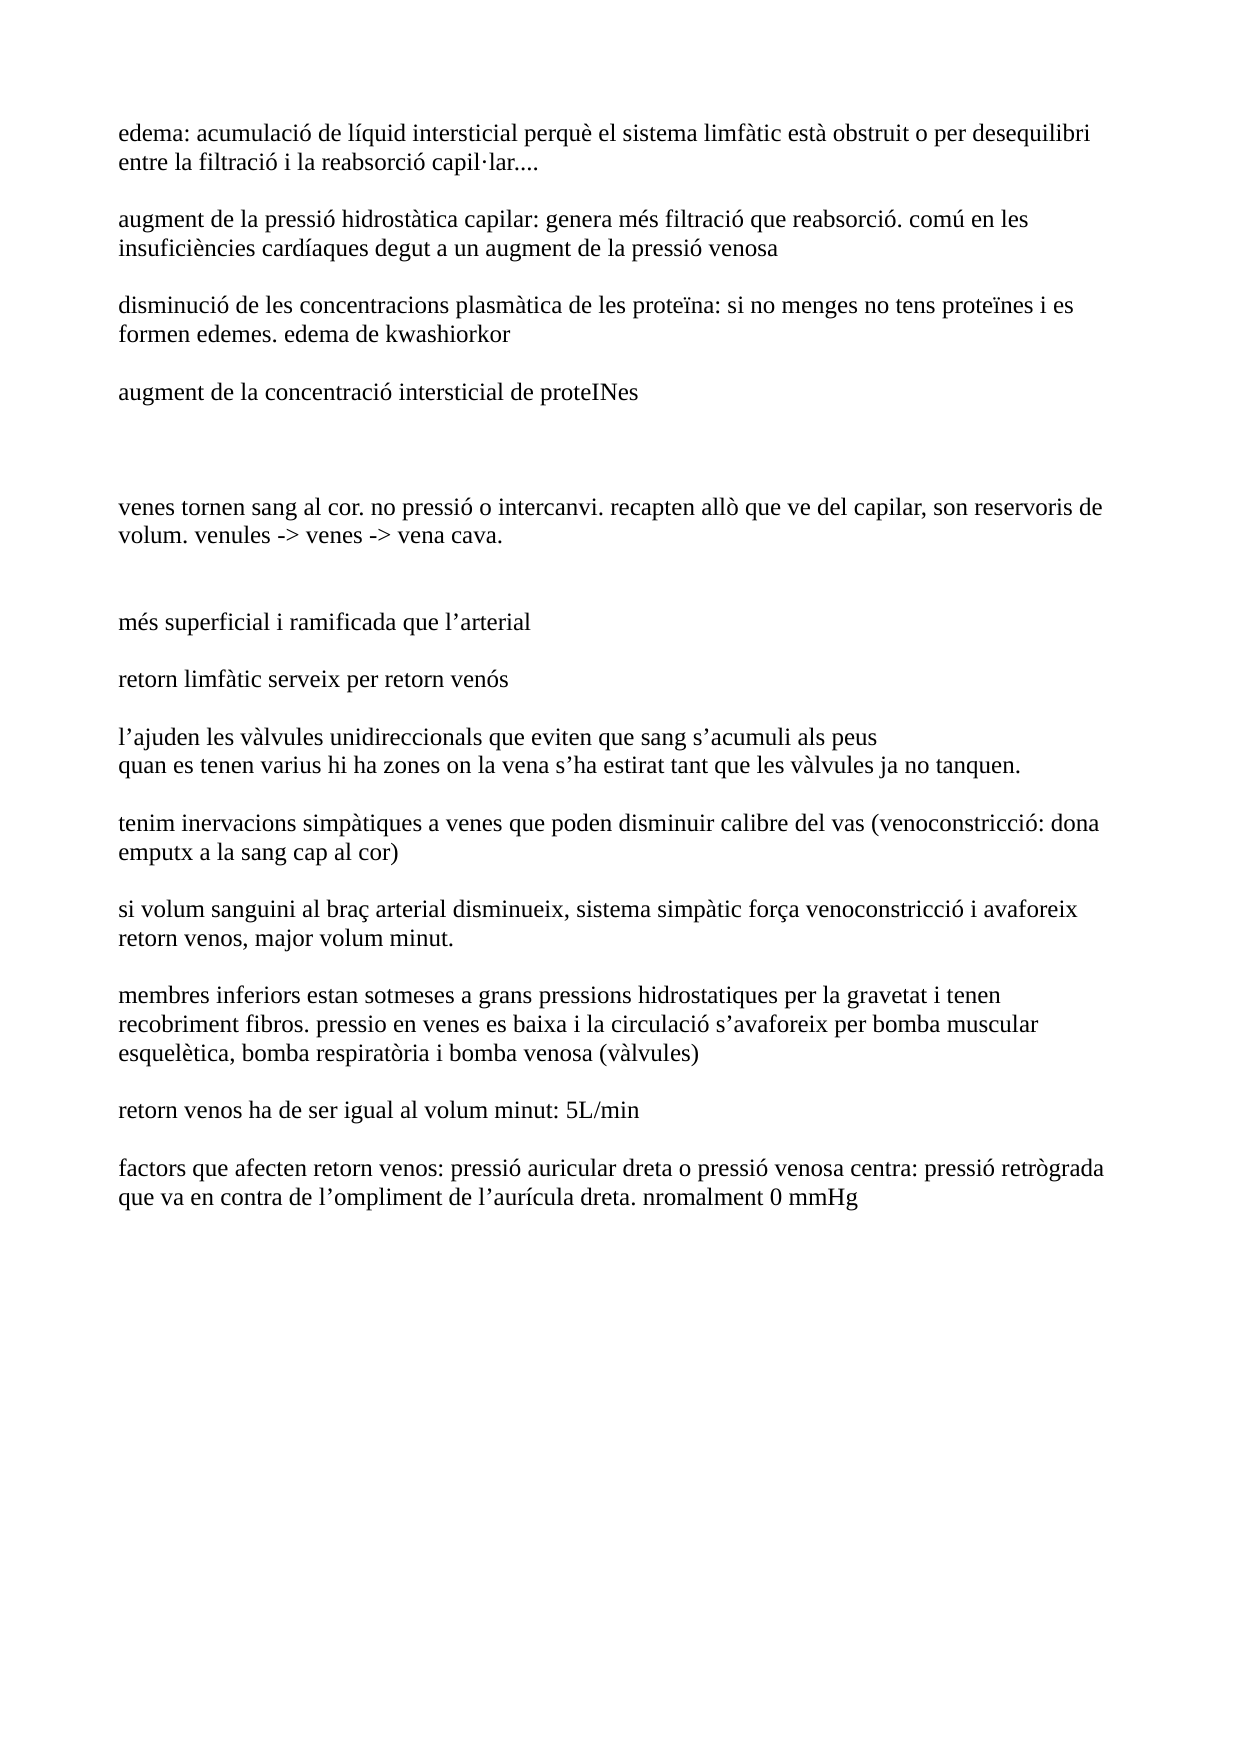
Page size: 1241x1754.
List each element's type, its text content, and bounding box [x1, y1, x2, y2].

text disminució de les concentracions plasmàtica de les proteïna: si no menges no tens proteïnes i es formen edemes. edema de kwashiorkor [118, 291, 1122, 348]
text augment de la concentració intersticial de proteINes [118, 377, 1122, 406]
text retorn limfàtic serveix per retorn venós [118, 664, 1122, 693]
text tenim inervacions simpàtiques a venes que poden disminuir calibre del vas (venoconstricció: dona emputx a la sang cap al cor) [118, 808, 1122, 866]
text membres inferiors estan sotmeses a grans pressions hidrostatiques per la gravetat i tenen recobriment fibros. pressio en venes es baixa i la circulació s’avaforeix per bomba muscular esquelètica, bomba respiratòria i bomba venosa (vàlvules) [118, 981, 1122, 1067]
text quan es tenen varius hi ha zones on la vena s’ha estirat tant que les vàlvules ja no tanquen. [118, 751, 1122, 779]
text si volum sanguini al braç arterial disminueix, sistema simpàtic força venoconstricció i avaforeix retorn venos, major volum minut. [118, 894, 1122, 952]
text augment de la pressió hidrostàtica capilar: genera més filtració que reabsorció. comú en les insuficiències cardíaques degut a un augment de la pressió venosa [118, 204, 1122, 262]
text venes tornen sang al cor. no pressió o intercanvi. recapten allò que ve del capilar, son reservoris de volum. venules -> venes -> vena cava. [118, 492, 1122, 549]
text més superficial i ramificada que l’arterial [118, 607, 1122, 636]
text factors que afecten retorn venos: pressió auricular dreta o pressió venosa centra: pressió retrògrada que va en contra de l’ompliment de l’aurícula dreta. nromalment 0 mmHg [118, 1153, 1122, 1211]
text l’ajuden les vàlvules unidireccionals que eviten que sang s’acumuli als peus [118, 722, 1122, 751]
text retorn venos ha de ser igual al volum minut: 5L/min [118, 1096, 1122, 1124]
text edema: acumulació de líquid intersticial perquè el sistema limfàtic està obstruit o per desequilibri entre la filtració i la reabsorció capil·lar.... [118, 118, 1122, 176]
